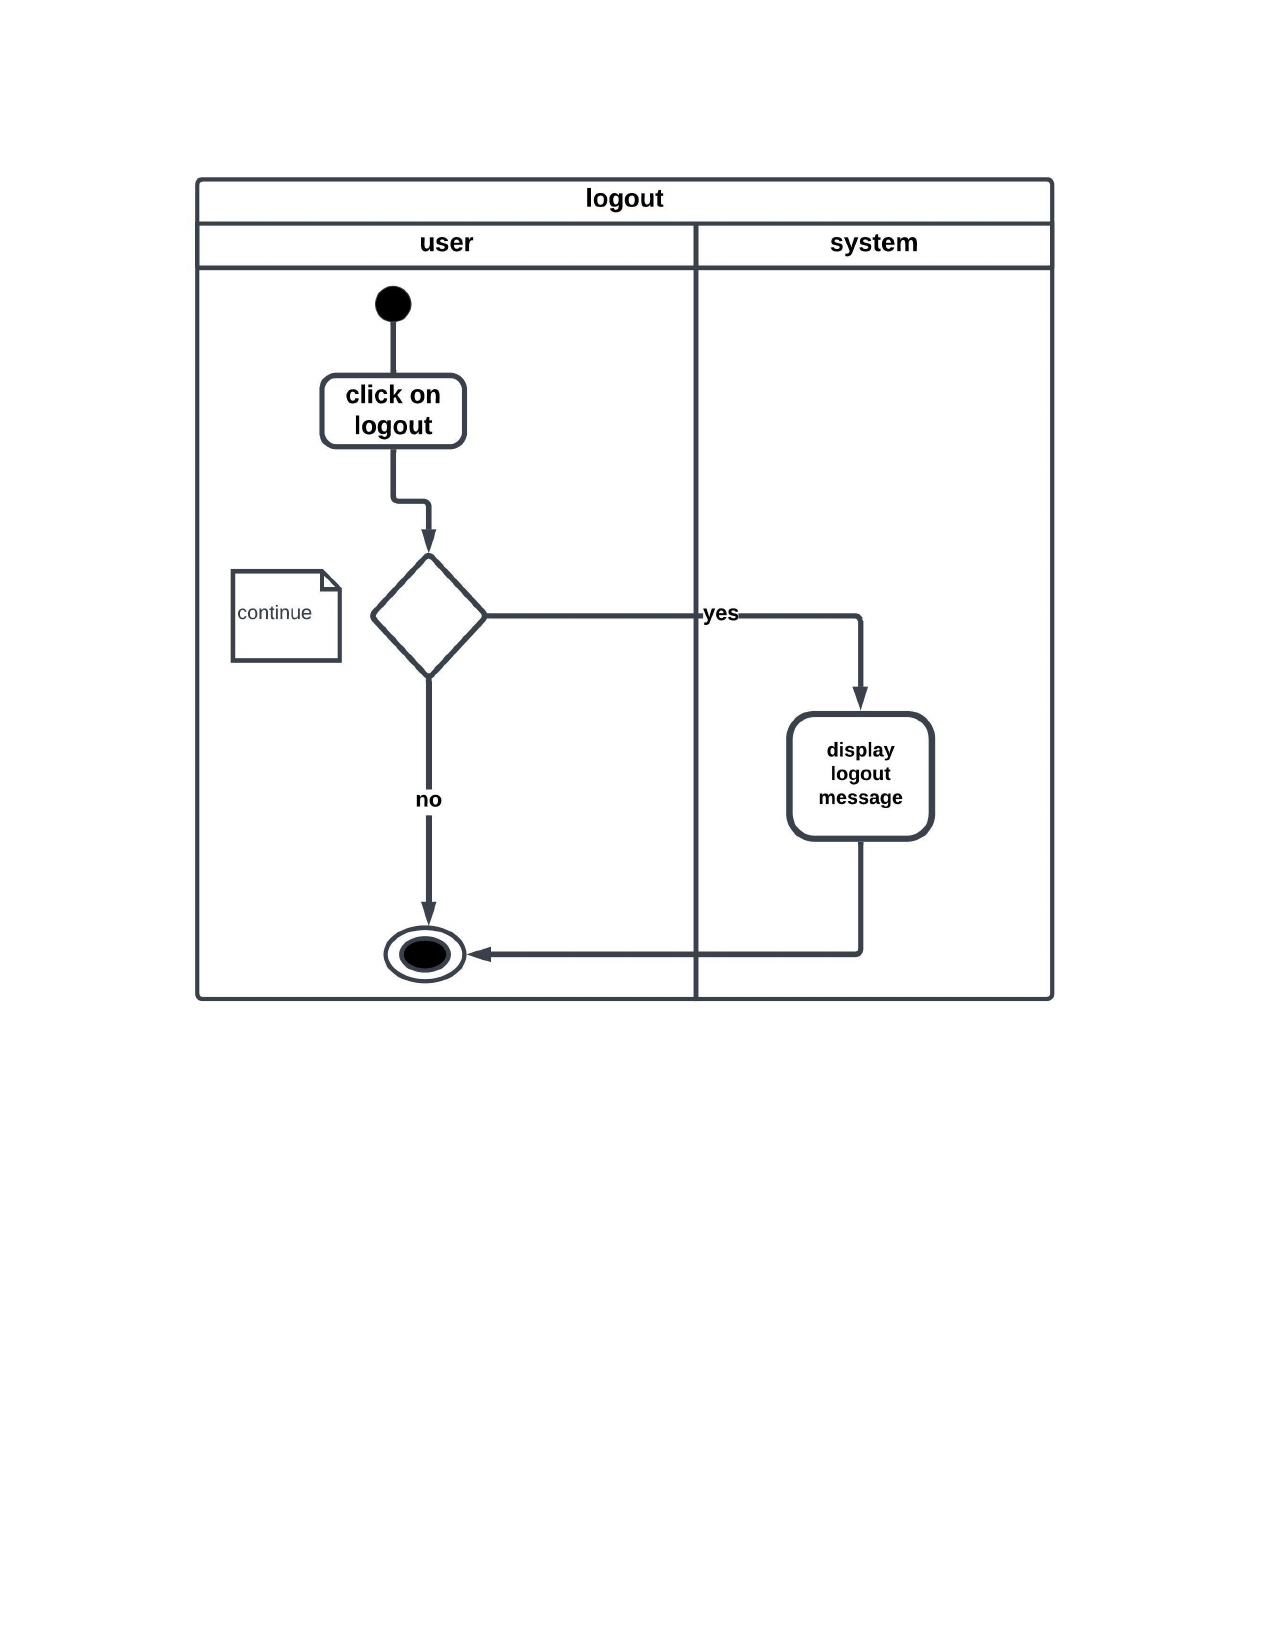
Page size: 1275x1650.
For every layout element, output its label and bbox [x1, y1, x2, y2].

picture [150, 150, 1125, 1046]
